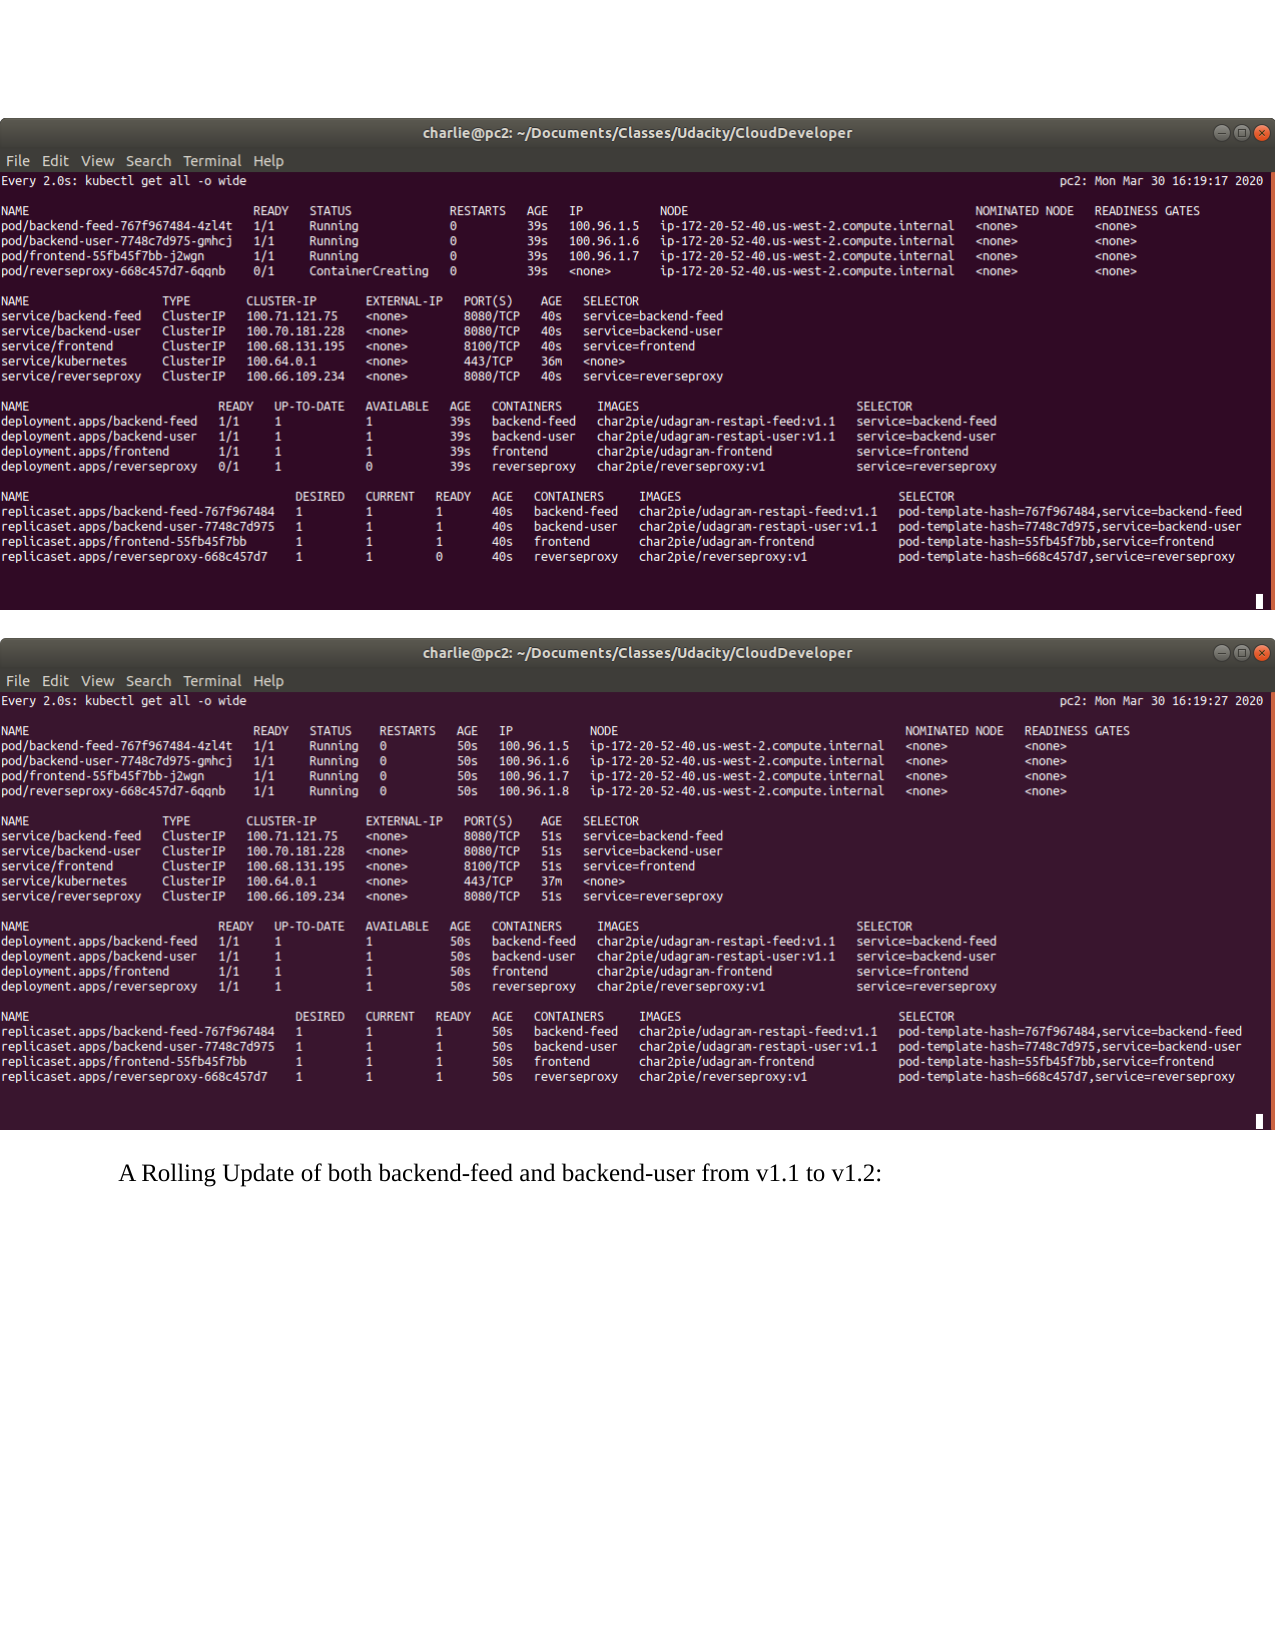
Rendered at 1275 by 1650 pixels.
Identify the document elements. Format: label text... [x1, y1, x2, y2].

picture [0, 638, 1275, 1130]
picture [0, 118, 1275, 610]
text A Rolling Update of both backend-feed and backend-user from v1.1 to v1.2: [118, 1158, 1157, 1187]
